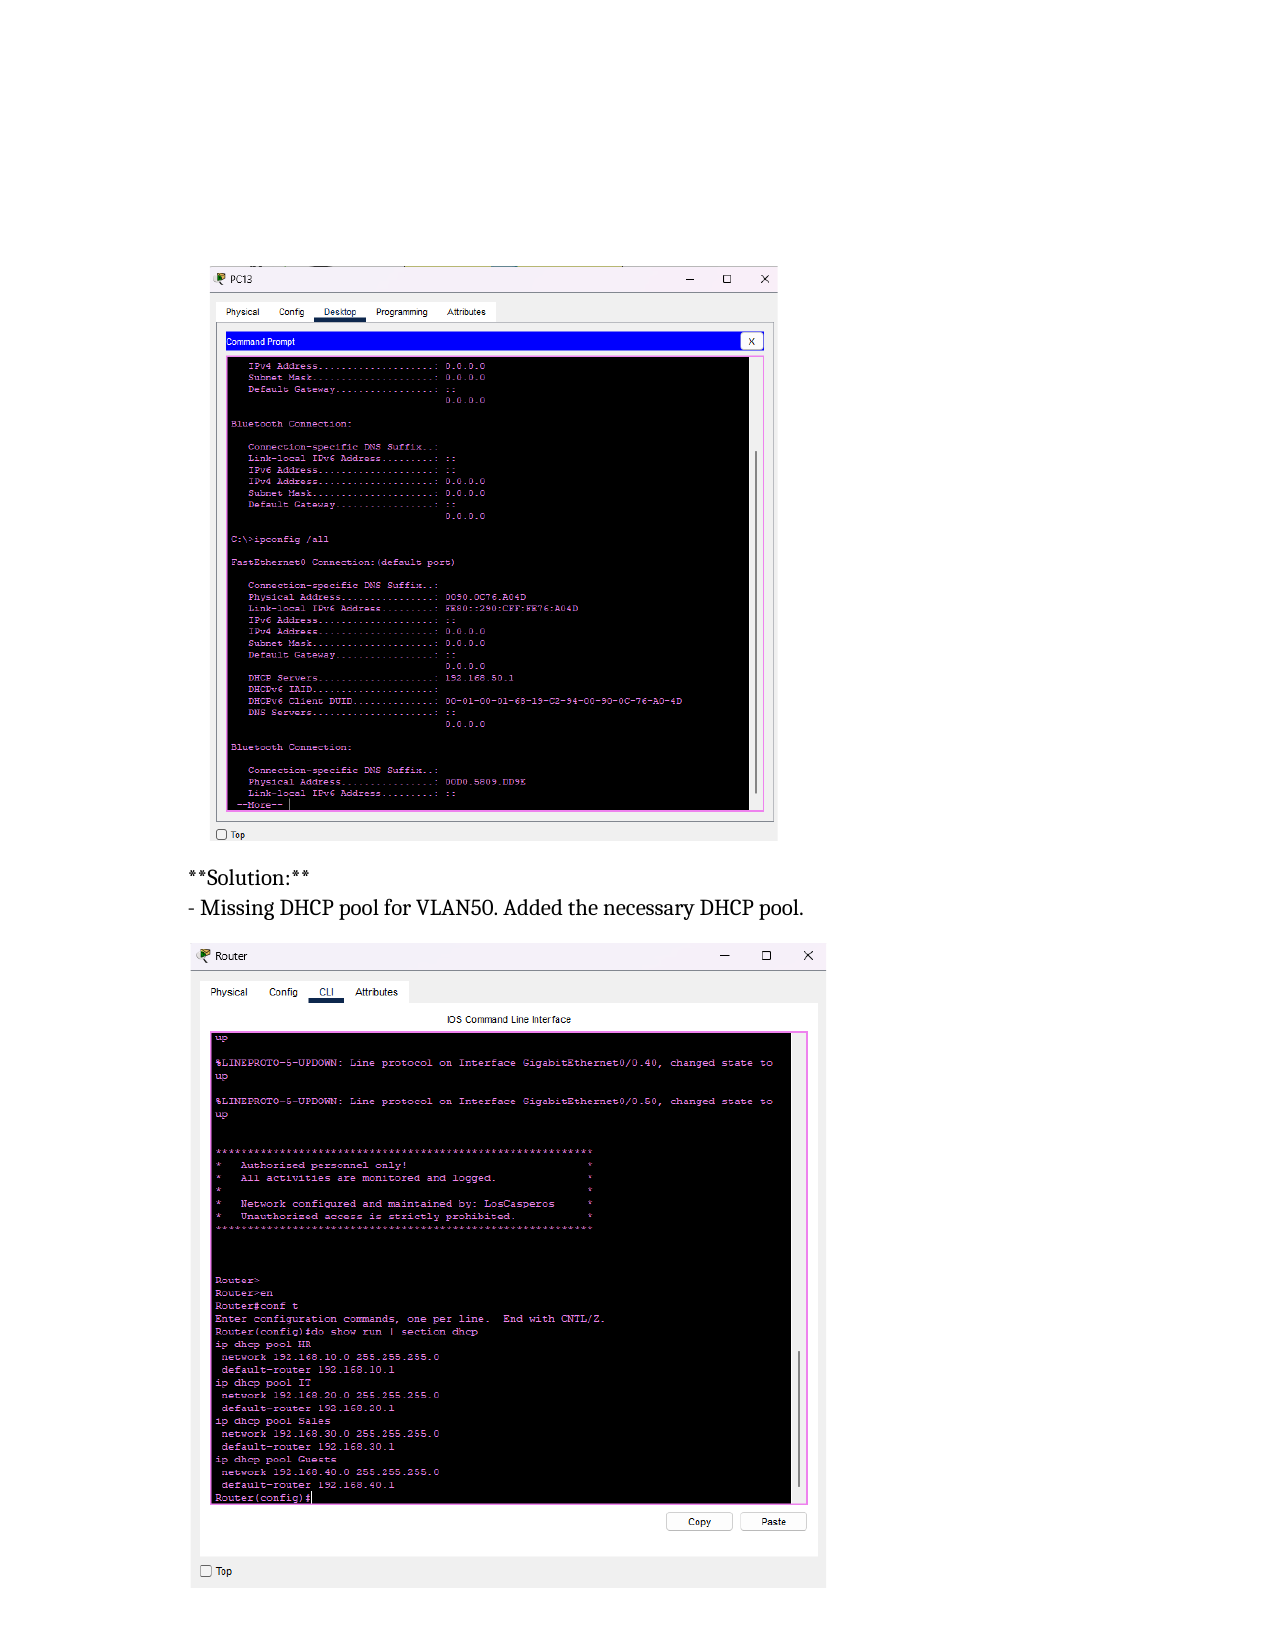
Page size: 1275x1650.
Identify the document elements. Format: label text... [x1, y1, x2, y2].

text **Solution:** - Missing DHCP pool for VLAN50. Added the necessary DHCP pool. [187, 864, 1087, 978]
picture [190, 943, 827, 1588]
picture [209, 266, 778, 841]
